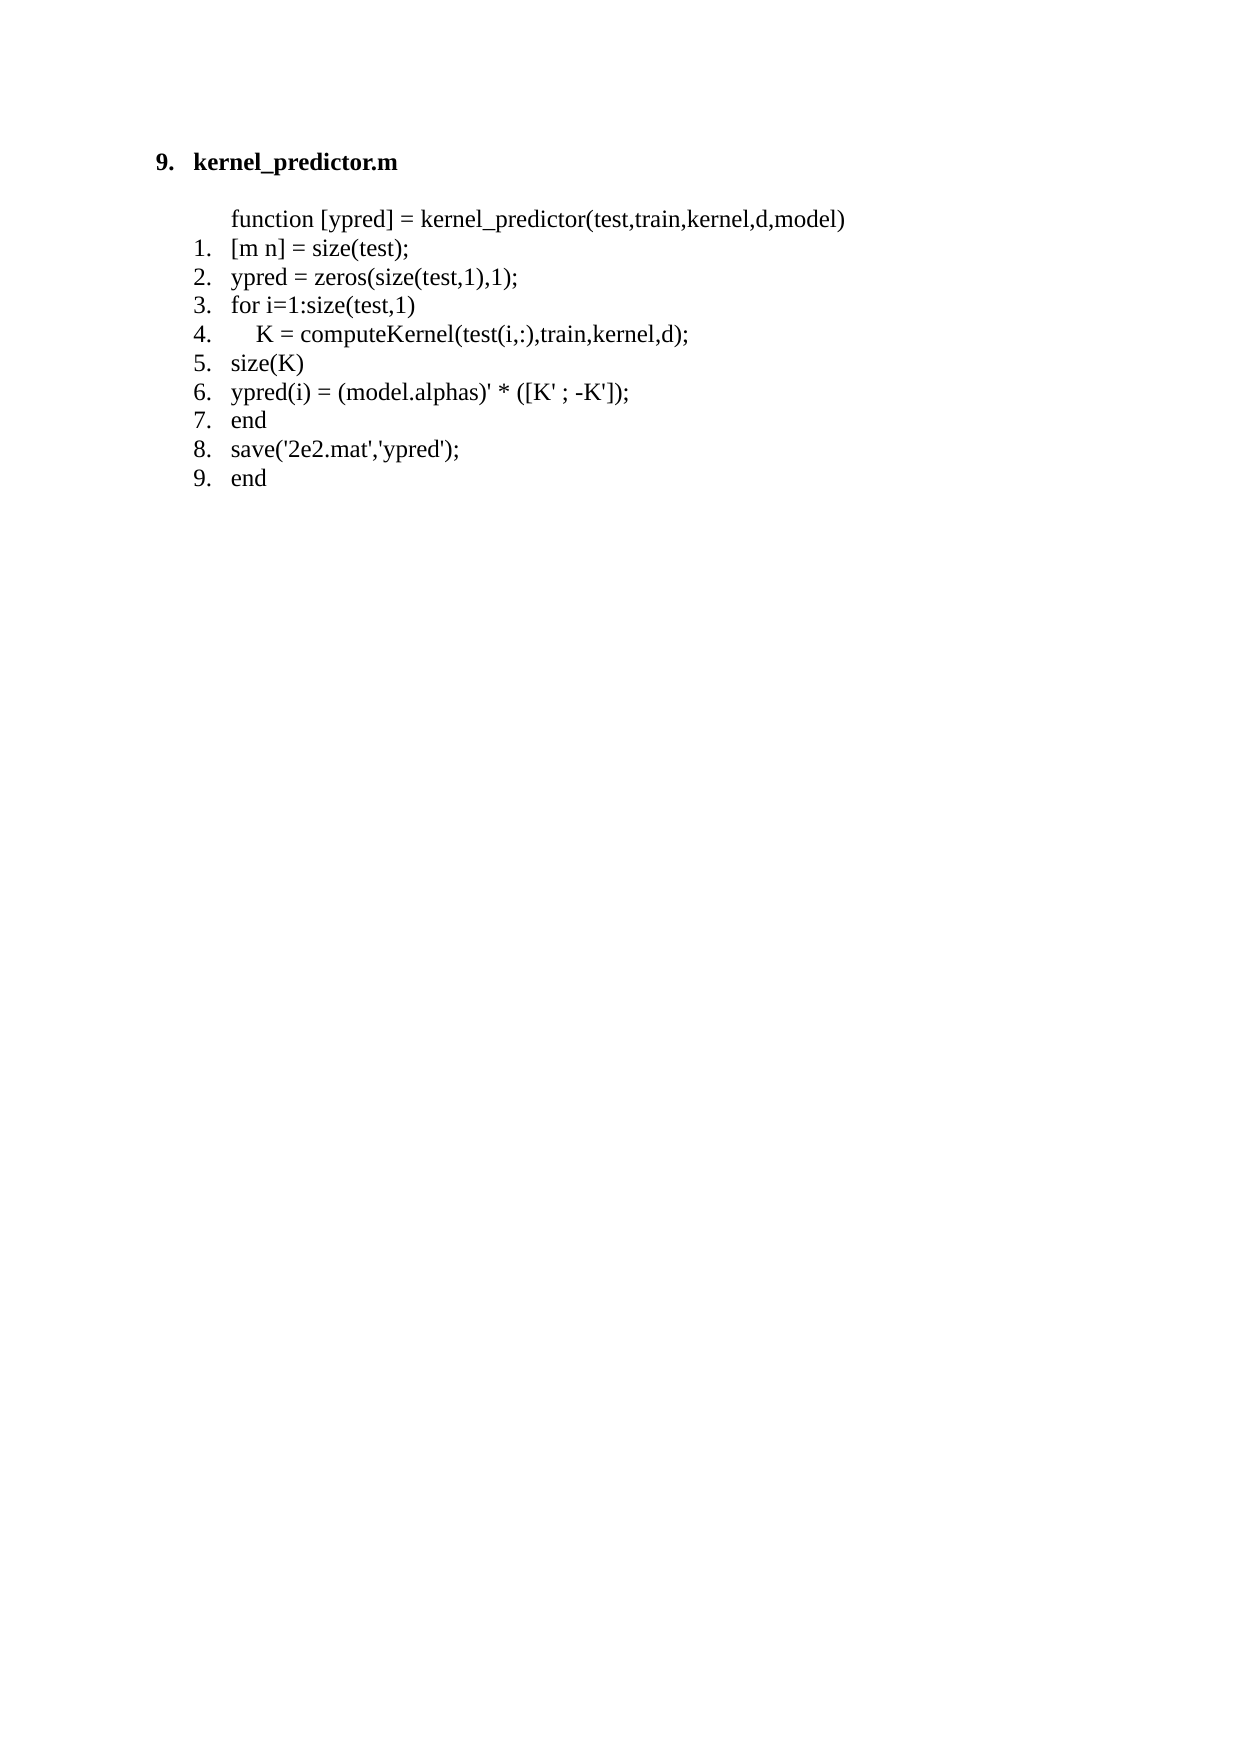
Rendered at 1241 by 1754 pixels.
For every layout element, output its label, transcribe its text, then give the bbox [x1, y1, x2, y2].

list end [193, 406, 1122, 434]
list end [193, 463, 1122, 492]
list for i=1:size(test,1) [193, 291, 1122, 319]
list ypred(i) = (model.alphas)' * ([K' ; -K']); [193, 377, 1122, 406]
list function [ypred] = kernel_predictor(test,train,kernel,d,model) [193, 204, 1122, 233]
list [m n] = size(test); [193, 233, 1122, 262]
list kernel_predictor.m [156, 147, 1122, 176]
list K = computeKernel(test(i,:),train,kernel,d); [193, 319, 1122, 348]
list size(K) [193, 348, 1122, 377]
list save('2e2.mat','ypred'); [193, 434, 1122, 463]
list ypred = zeros(size(test,1),1); [193, 262, 1122, 291]
